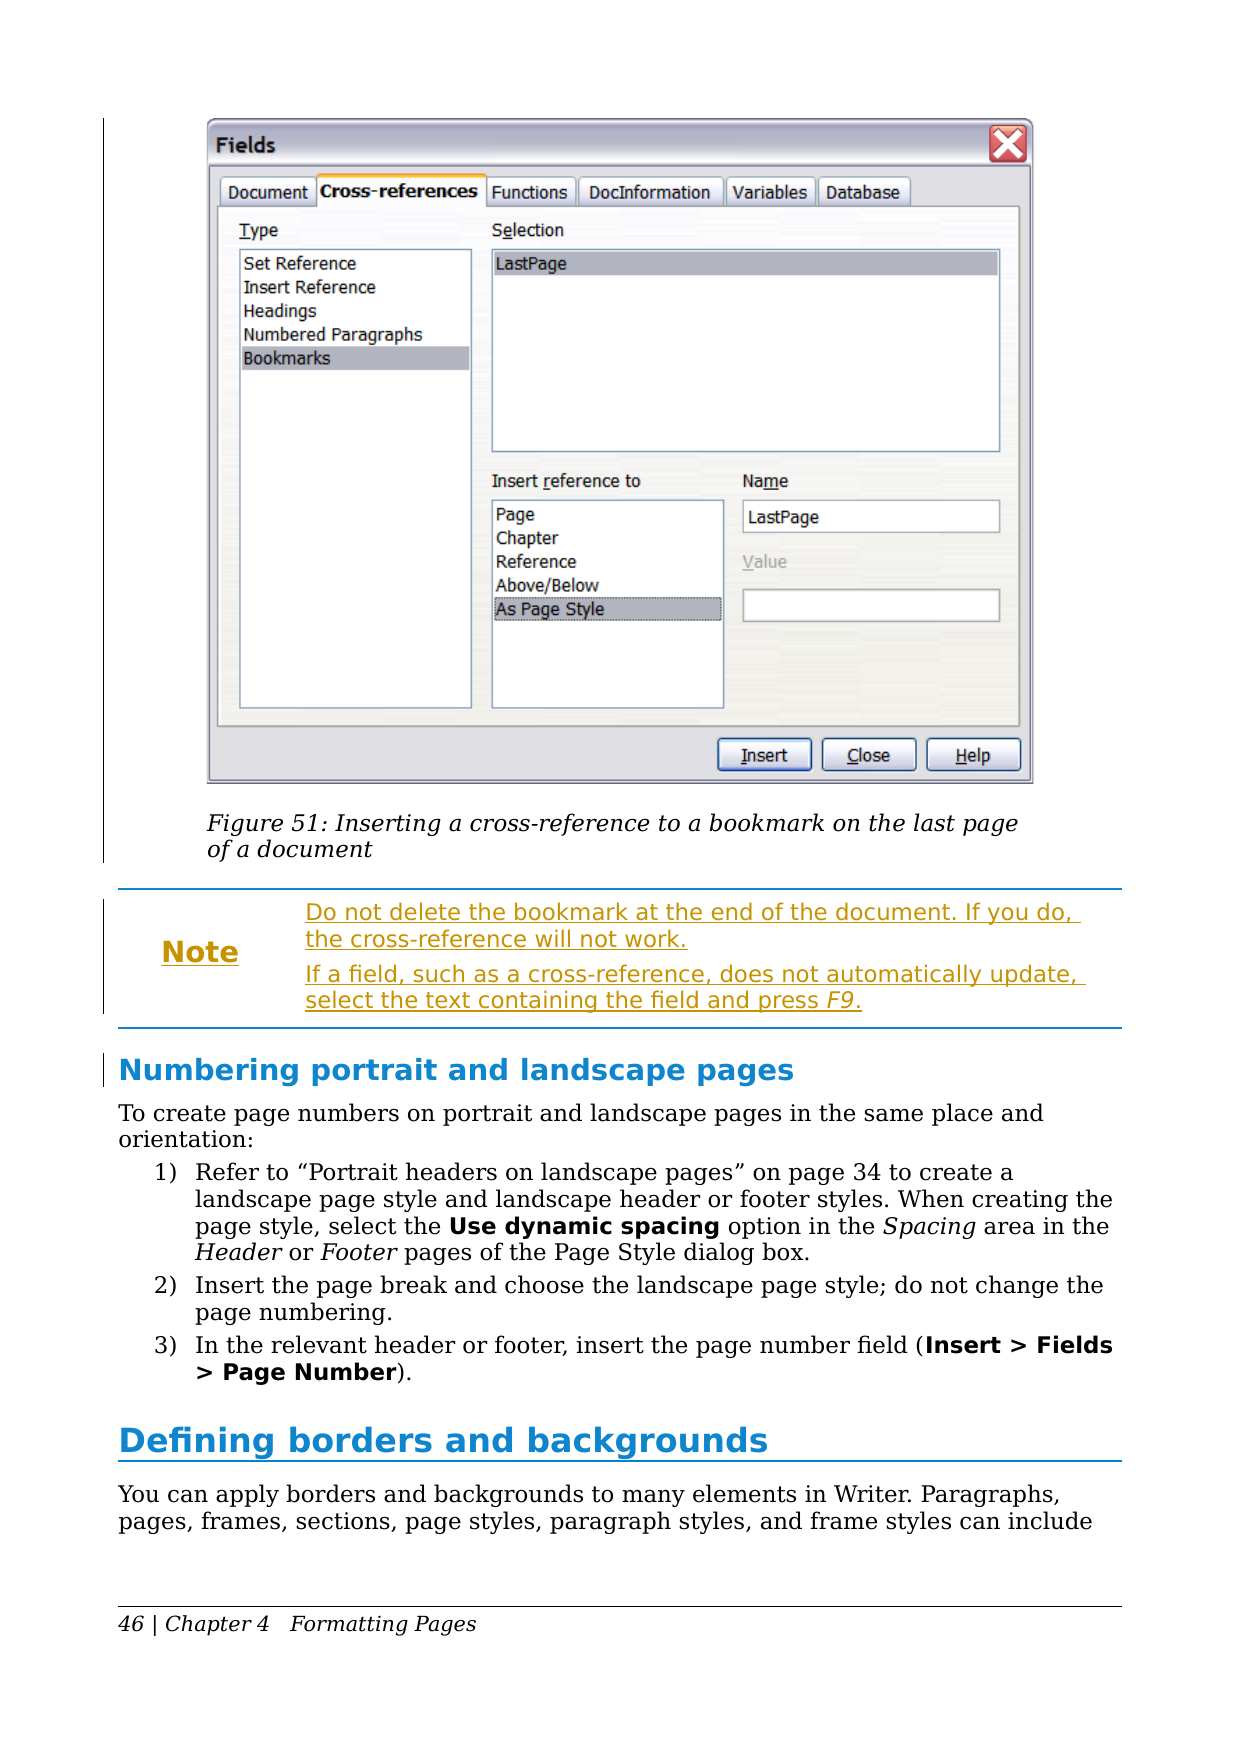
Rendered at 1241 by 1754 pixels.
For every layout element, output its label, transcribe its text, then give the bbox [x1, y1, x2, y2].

subtitle Defining borders and backgrounds [118, 1421, 1122, 1460]
list In the relevant header or footer, insert the page number field (Insert > Fields > Page Number). [177, 1332, 1122, 1385]
list Refer to “Portrait headers on landscape pages” on page 34 to create a landscape page style and landscape header or footer styles. When creating the page style, select the Use dynamic spacing option in the Spacing area in the Header or Footer pages of the Page Style dialog box. [177, 1159, 1122, 1266]
table_header Do not delete the bookmark at the end of the document. If you do, the cross-reference will not work. If a field, such as a cross-reference, does not automatically update, select the text containing the field and press F9. [281, 890, 1122, 1027]
list Insert the page break and choose the landscape page style; do not change the page numbering. [177, 1272, 1122, 1326]
text Figure 51: Inserting a cross-reference to a bookmark on the last page of a document [207, 810, 1033, 863]
list To create page numbers on portrait and landscape pages in the same place and orientation: [118, 1100, 1122, 1153]
picture [206, 118, 1034, 784]
text You can apply borders and backgrounds to many elements in Writer. Paragraphs, pages, frames, sections, page styles, paragraph styles, and frame styles can include [118, 1481, 1122, 1534]
table_header Note [118, 890, 281, 1027]
subtitle Numbering portrait and landscape pages [118, 1053, 1122, 1087]
